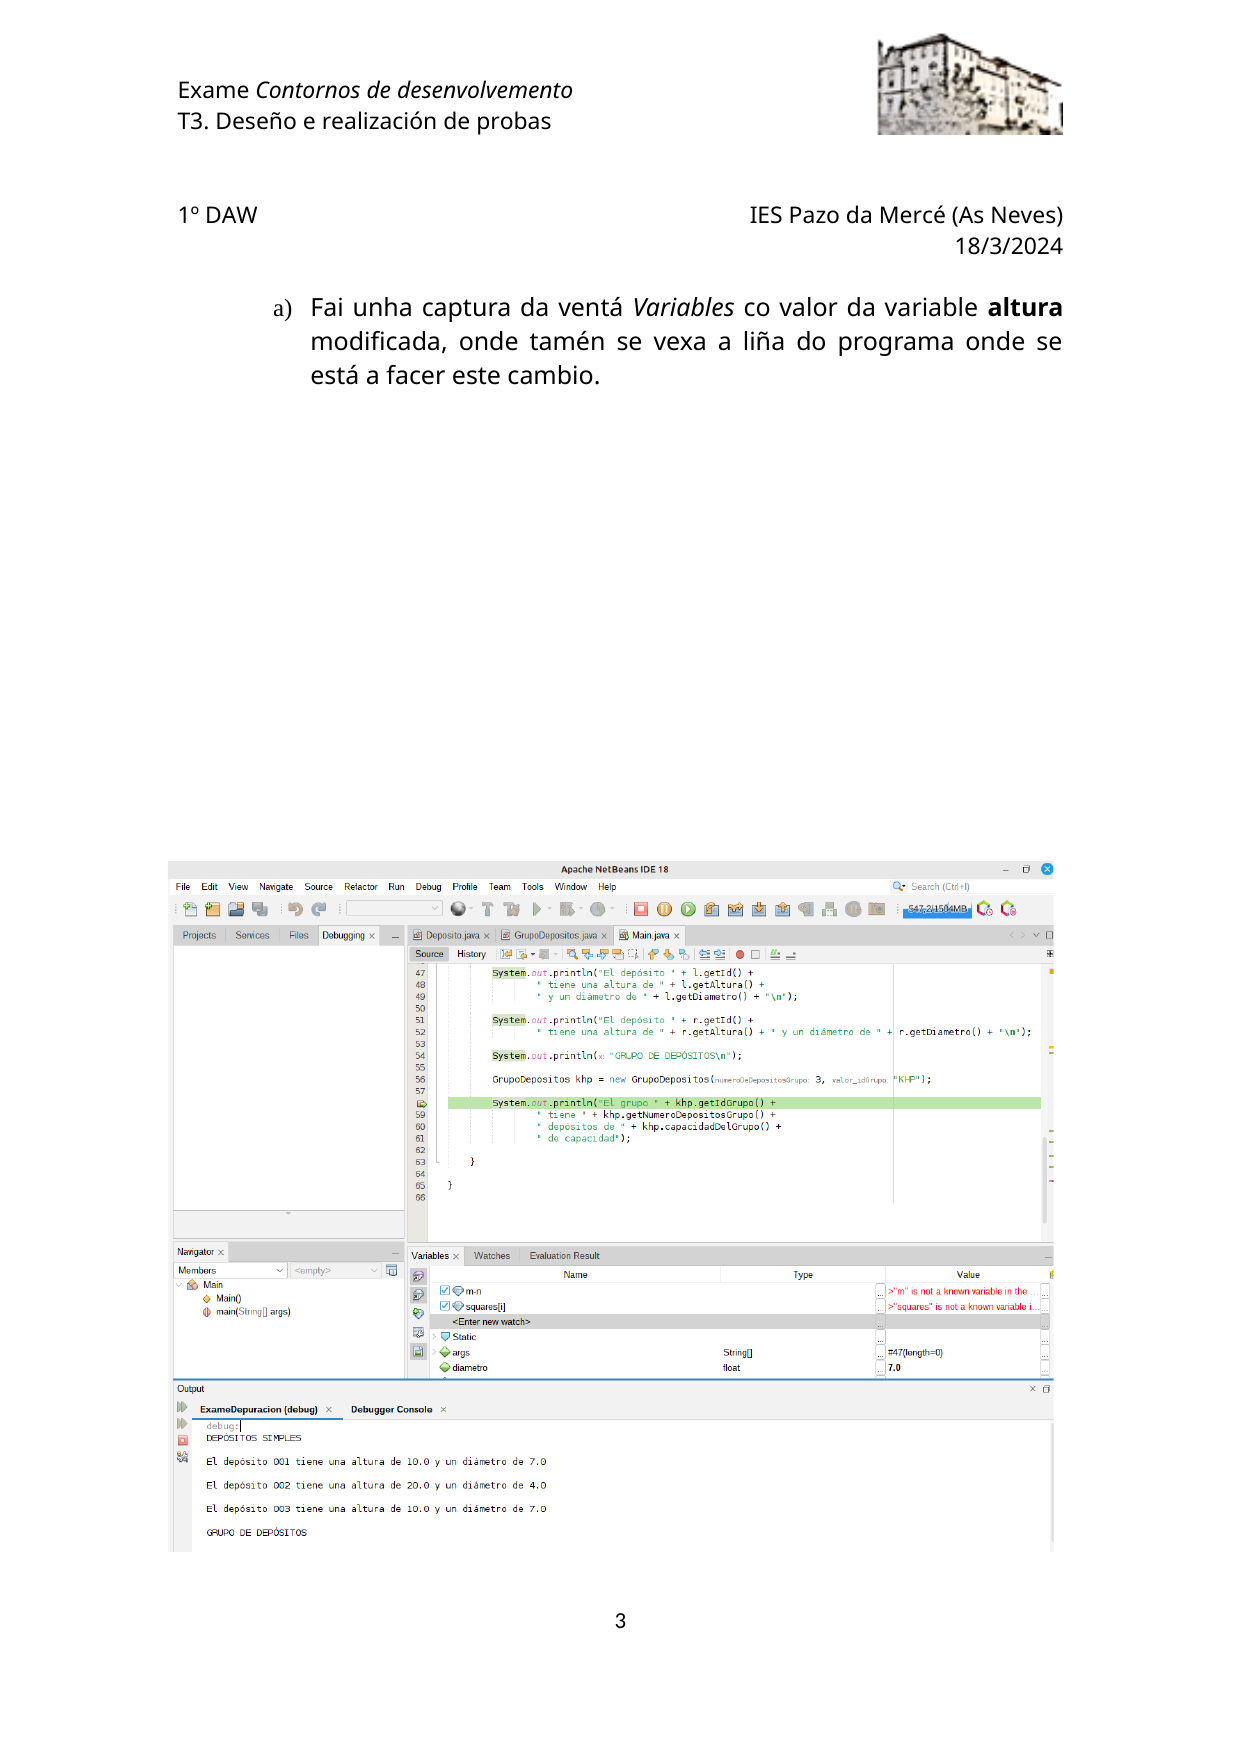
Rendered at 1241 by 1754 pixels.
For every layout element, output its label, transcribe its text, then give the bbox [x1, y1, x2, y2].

list Fai unha captura da ventá Variables co valor da variable altura modificada, onde tamén se vexa a liña do programa onde se está a facer este cambio. [273, 289, 1063, 391]
picture [167, 861, 1054, 1552]
picture [877, 26, 1063, 135]
